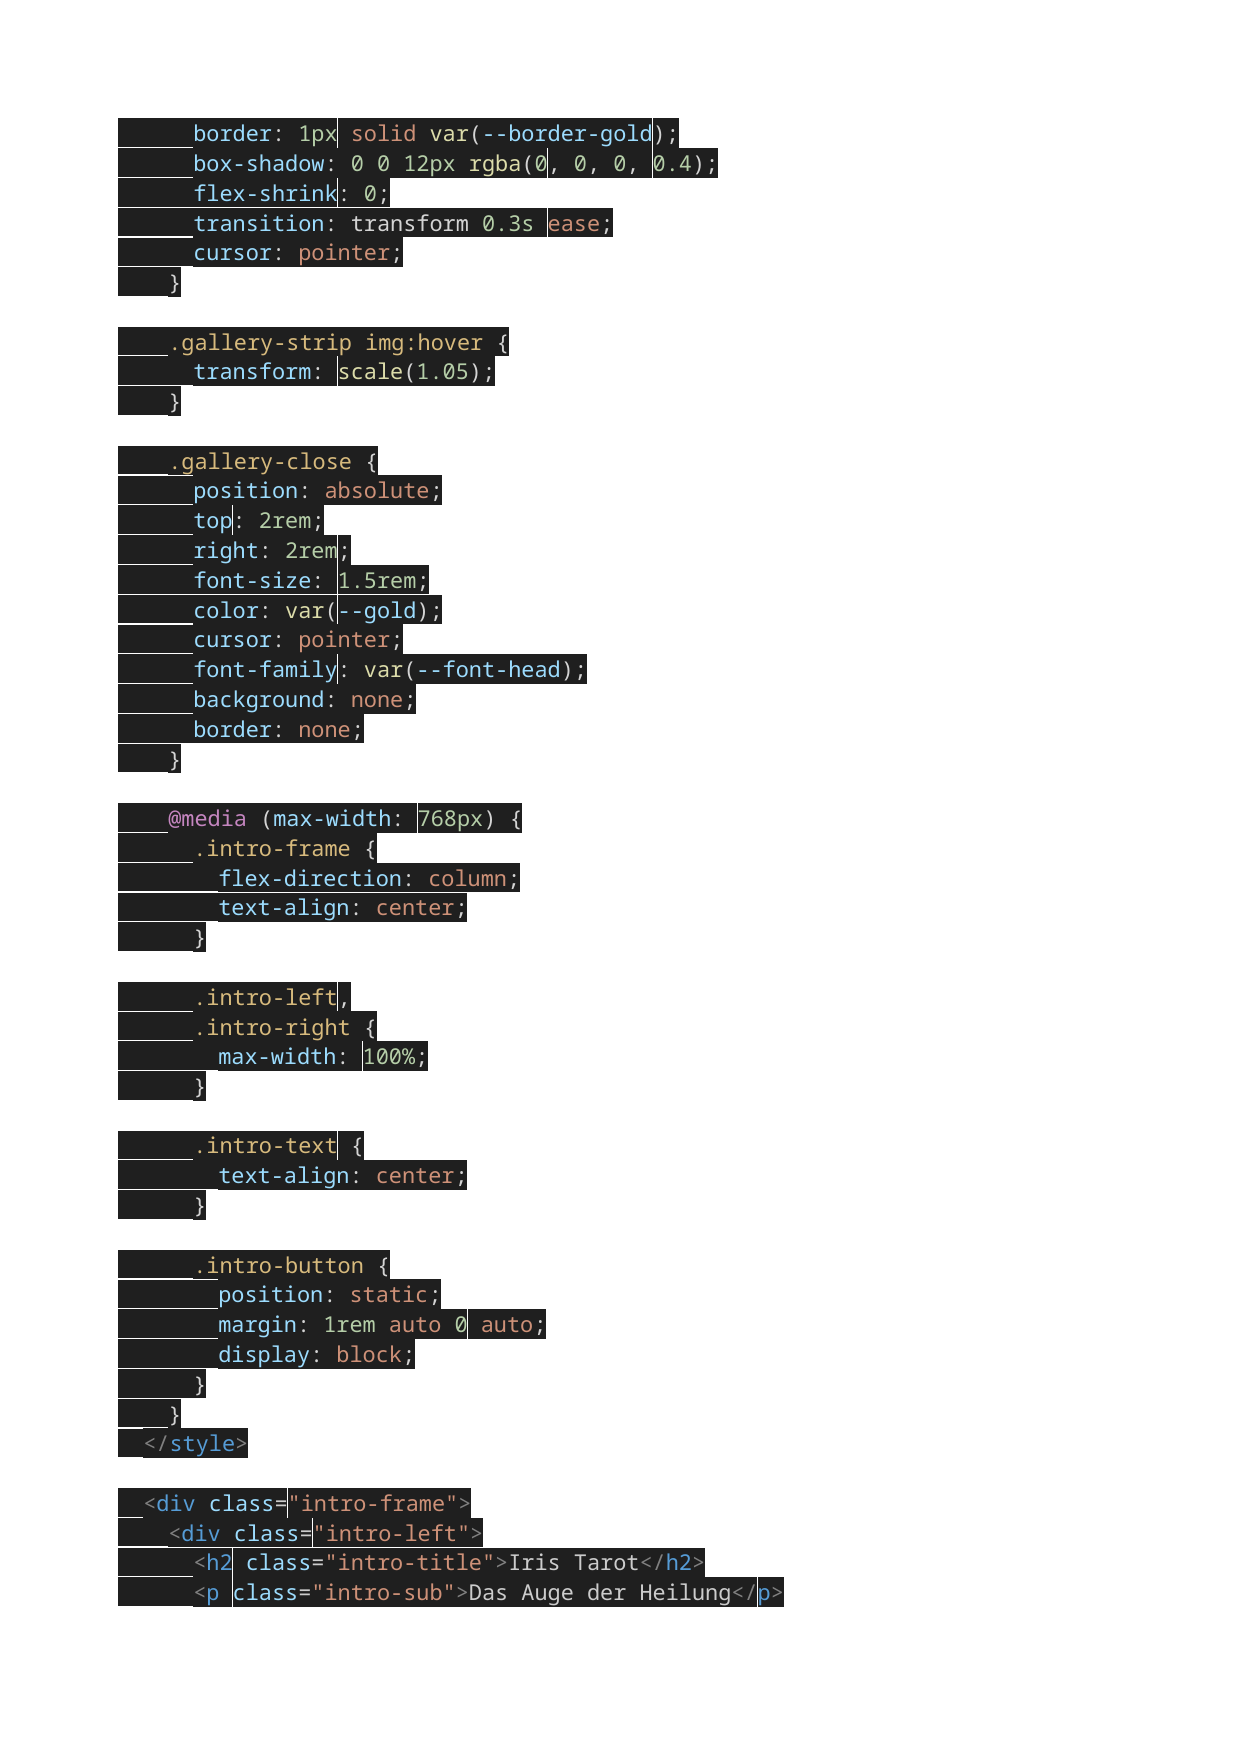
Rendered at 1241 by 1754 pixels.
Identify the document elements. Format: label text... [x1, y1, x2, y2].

text .gallery-close { [118, 446, 1122, 475]
text <p class="intro-sub">Das Auge der Heilung</p> [118, 1577, 1122, 1607]
text .intro-frame { [118, 833, 1122, 863]
text } [118, 922, 1122, 952]
text border: 1px solid var(--border-gold); [118, 118, 1122, 148]
text position: static; [118, 1279, 1122, 1309]
text cursor: pointer; [118, 624, 1122, 654]
text display: block; [118, 1339, 1122, 1369]
text } [118, 1398, 1122, 1428]
text top: 2rem; [118, 505, 1122, 535]
text cursor: pointer; [118, 237, 1122, 267]
text margin: 1rem auto 0 auto; [118, 1309, 1122, 1339]
text .intro-right { [118, 1011, 1122, 1041]
text box-shadow: 0 0 12px rgba(0, 0, 0, 0.4); [118, 148, 1122, 178]
text @media (max-width: 768px) { [118, 803, 1122, 833]
text max-width: 100%; [118, 1041, 1122, 1071]
text transform: scale(1.05); [118, 356, 1122, 386]
text position: absolute; [118, 475, 1122, 505]
text } [118, 1369, 1122, 1398]
text } [118, 386, 1122, 416]
text } [118, 743, 1122, 773]
text .intro-left, [118, 982, 1122, 1011]
text transition: transform 0.3s ease; [118, 207, 1122, 237]
text } [118, 1071, 1122, 1101]
text text-align: center; [118, 892, 1122, 922]
text font-family: var(--font-head); [118, 654, 1122, 684]
text } [118, 267, 1122, 297]
text font-size: 1.5rem; [118, 565, 1122, 594]
text .intro-text { [118, 1131, 1122, 1160]
text } [118, 1190, 1122, 1220]
text <div class="intro-frame"> [118, 1488, 1122, 1518]
text </style> [118, 1428, 1122, 1458]
text border: none; [118, 714, 1122, 743]
text text-align: center; [118, 1160, 1122, 1190]
text .intro-button { [118, 1249, 1122, 1279]
text right: 2rem; [118, 535, 1122, 565]
text flex-direction: column; [118, 863, 1122, 892]
text flex-shrink: 0; [118, 178, 1122, 207]
text background: none; [118, 684, 1122, 714]
text .gallery-strip img:hover { [118, 327, 1122, 356]
text <h2 class="intro-title">Iris Tarot</h2> [118, 1547, 1122, 1577]
text color: var(--gold); [118, 594, 1122, 624]
text <div class="intro-left"> [118, 1518, 1122, 1547]
